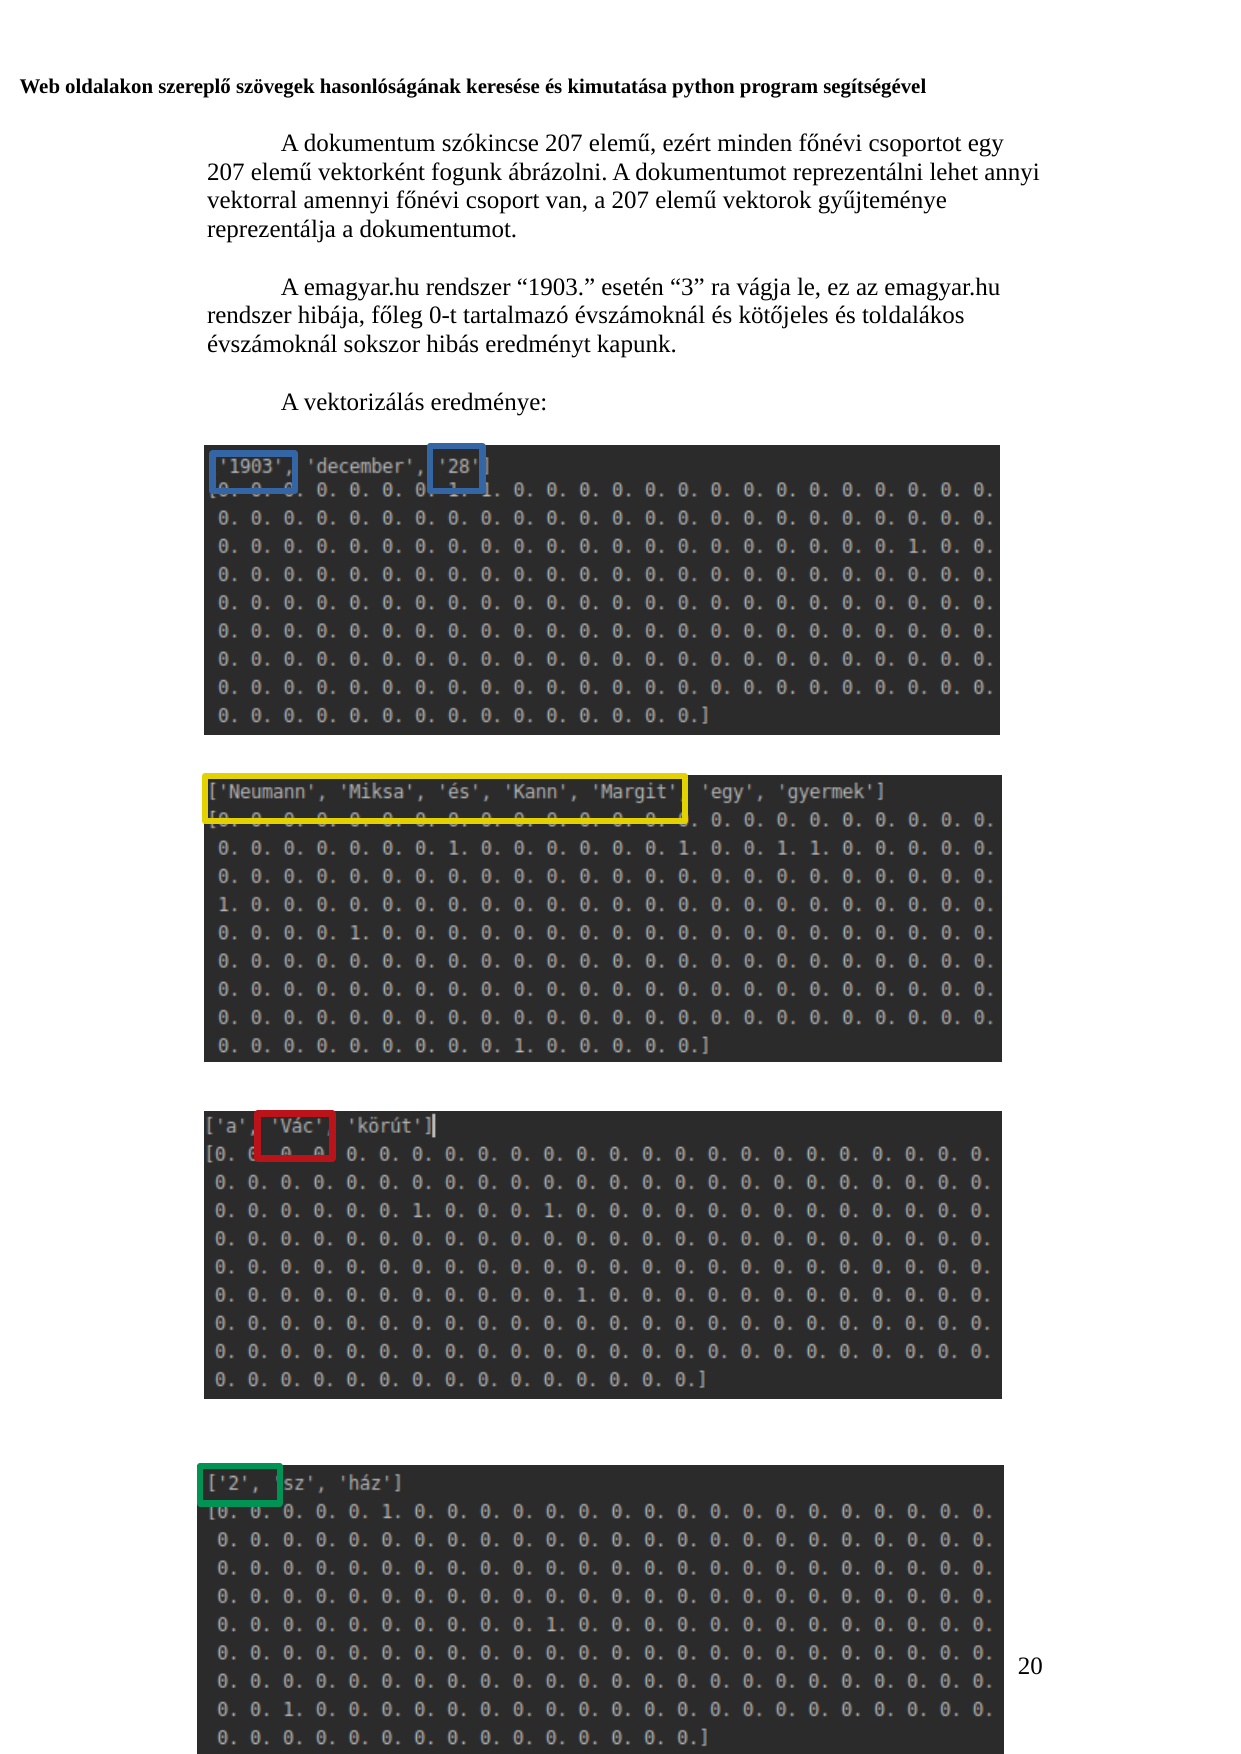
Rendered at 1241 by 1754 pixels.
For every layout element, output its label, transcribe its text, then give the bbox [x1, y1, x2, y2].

picture [204, 445, 1000, 735]
text A vektorizálás eredménye: [207, 387, 1042, 415]
picture [433, 449, 479, 488]
picture [203, 1469, 277, 1500]
picture [197, 1465, 1004, 1754]
picture [204, 1111, 1002, 1399]
picture [208, 779, 682, 818]
text A emagyar.hu rendszer “1903.” esetén “3” ra vágja le, ez az emagyar.hu rendszer hibája, főleg 0-t tartalmazó évszámoknál és kötőjeles és toldalákos évszámoknál sokszor hibás eredményt kapunk. [207, 272, 1042, 358]
picture [261, 1117, 329, 1155]
picture [204, 775, 1002, 1062]
text A dokumentum szókincse 207 elemű, ezért minden főnévi csoportot egy 207 elemű vektorként fogunk ábrázolni. A dokumentumot reprezentálni lehet annyi vektorral amennyi főnévi csoport van, a 207 elemű vektorok gyűjteménye reprezentálja a dokumentumot. [207, 128, 1042, 243]
